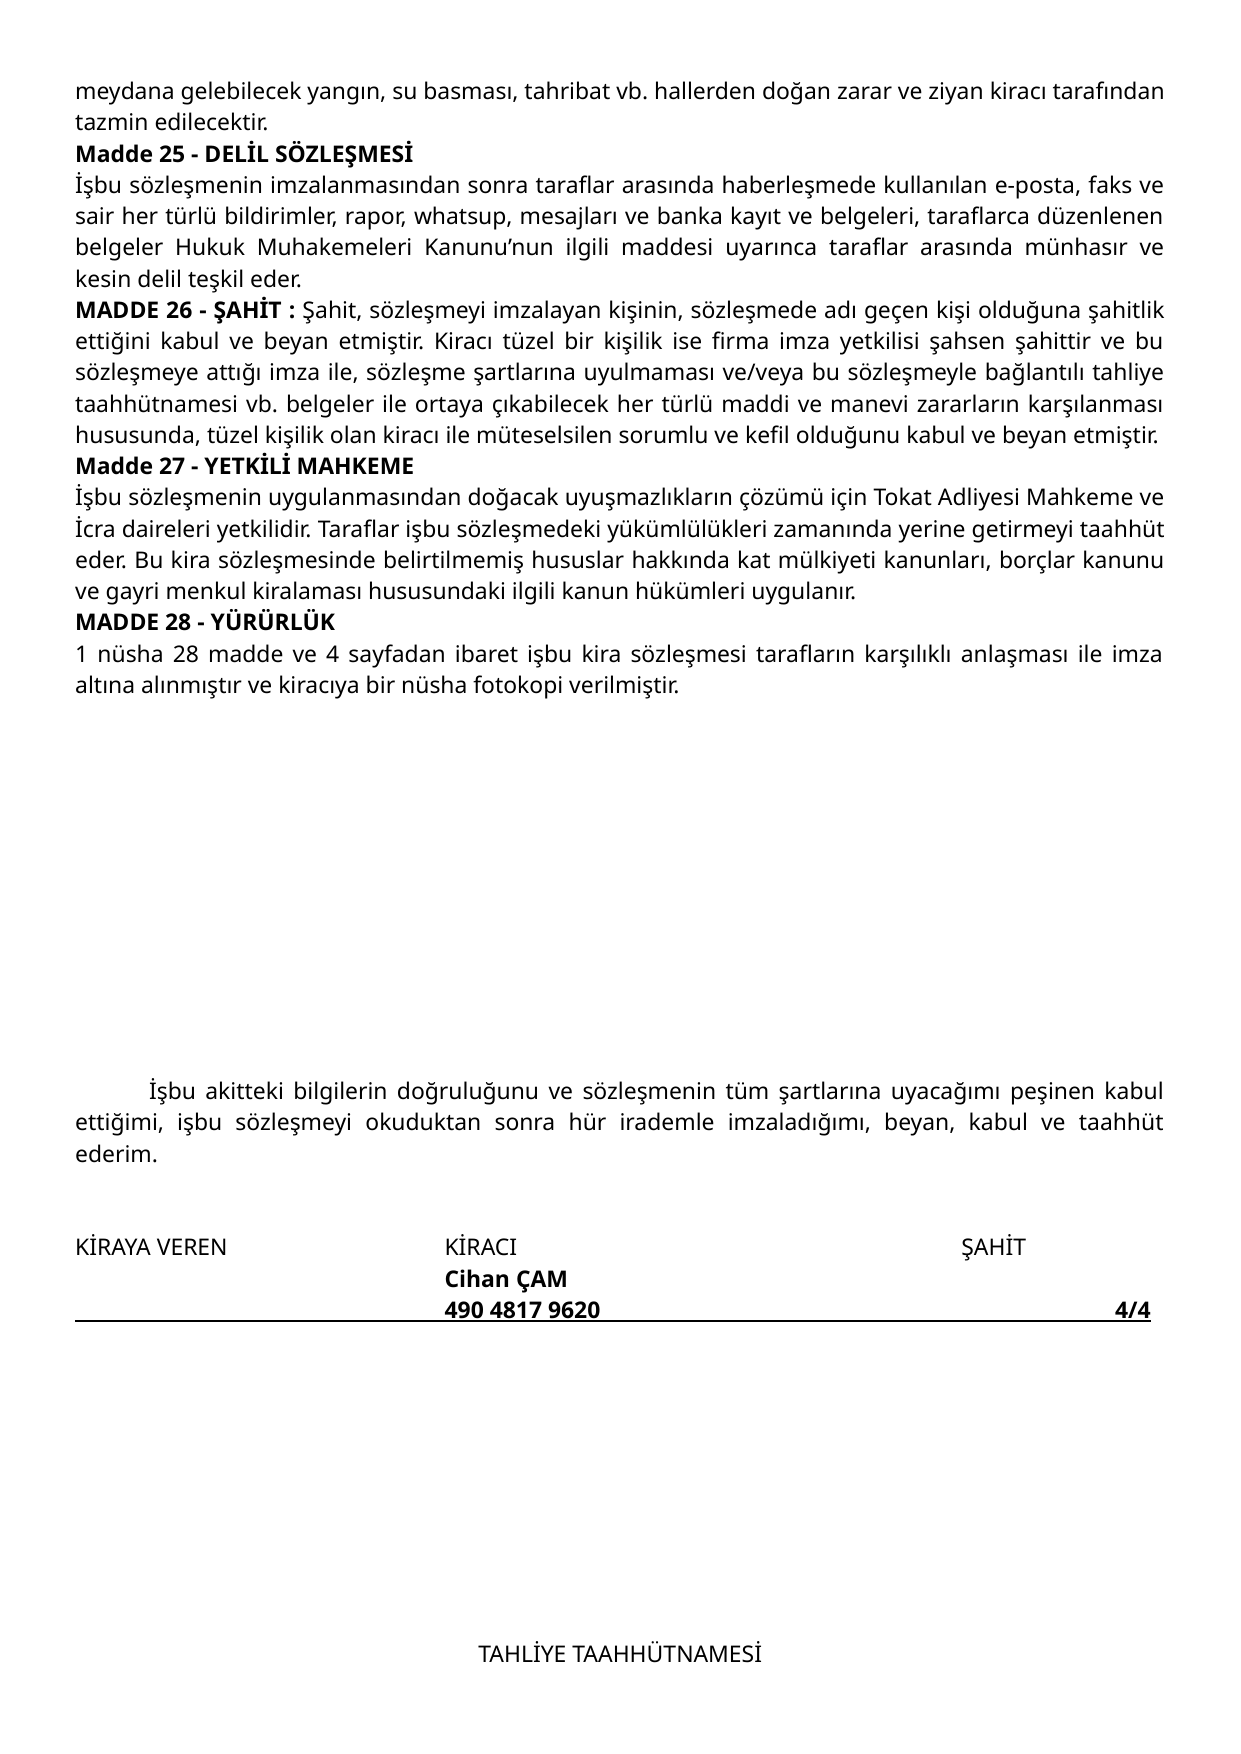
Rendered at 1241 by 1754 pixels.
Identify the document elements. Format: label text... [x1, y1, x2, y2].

text KİRAYA VEREN KİRACI ŞAHİT [75, 1231, 1165, 1262]
text 1 nüsha 28 madde ve 4 sayfadan ibaret işbu kira sözleşmesi tarafların karşılıklı anlaşması ile imza altına alınmıştır ve kiracıya bir nüsha fotokopi verilmiştir. [75, 637, 1165, 700]
text Cihan ÇAM 490 4817 9620 4/4 [75, 1262, 1165, 1325]
text Madde 27 - YETKİLİ MAHKEME [75, 450, 1165, 481]
text MADDE 28 - YÜRÜRLÜK [75, 606, 1165, 637]
text meydana gelebilecek yangın, su basması, tahribat vb. hallerden doğan zarar ve ziyan kiracı tarafından tazmin edilecektir. [75, 75, 1165, 137]
text MADDE 26 - ŞAHİT : Şahit, sözleşmeyi imzalayan kişinin, sözleşmede adı geçen kişi olduğuna şahitlik ettiğini kabul ve beyan etmiştir. Kiracı tüzel bir kişilik ise firma imza yetkilisi şahsen şahittir ve bu sözleşmeye attığı imza ile, sözleşme şartlarına uyulmaması ve/veya bu sözleşmeyle bağlantılı tahliye taahhütnamesi vb. belgeler ile ortaya çıkabilecek her türlü maddi ve manevi zararların karşılanması hususunda, tüzel kişilik olan kiracı ile müteselsilen sorumlu ve kefil olduğunu kabul ve beyan etmiştir. [75, 294, 1165, 450]
text İşbu sözleşmenin imzalanmasından sonra taraflar arasında haberleşmede kullanılan e-posta, faks ve sair her türlü bildirimler, rapor, whatsup, mesajları ve banka kayıt ve belgeleri, taraflarca düzenlenen belgeler Hukuk Muhakemeleri Kanunu’nun ilgili maddesi uyarınca taraflar arasında münhasır ve kesin delil teşkil eder. [75, 169, 1165, 294]
text Madde 25 - DELİL SÖZLEŞMESİ [75, 137, 1165, 169]
text TAHLİYE TAAHHÜTNAMESİ [75, 1637, 1165, 1669]
text İşbu akitteki bilgilerin doğruluğunu ve sözleşmenin tüm şartlarına uyacağımı peşinen kabul ettiğimi, işbu sözleşmeyi okuduktan sonra hür irademle imzaladığımı, beyan, kabul ve taahhüt ederim. [75, 1075, 1165, 1169]
text İşbu sözleşmenin uygulanmasından doğacak uyuşmazlıkların çözümü için Tokat Adliyesi Mahkeme ve İcra daireleri yetkilidir. Taraflar işbu sözleşmedeki yükümlülükleri zamanında yerine getirmeyi taahhüt eder. Bu kira sözleşmesinde belirtilmemiş hususlar hakkında kat mülkiyeti kanunları, borçlar kanunu ve gayri menkul kiralaması hususundaki ilgili kanun hükümleri uygulanır. [75, 481, 1165, 606]
